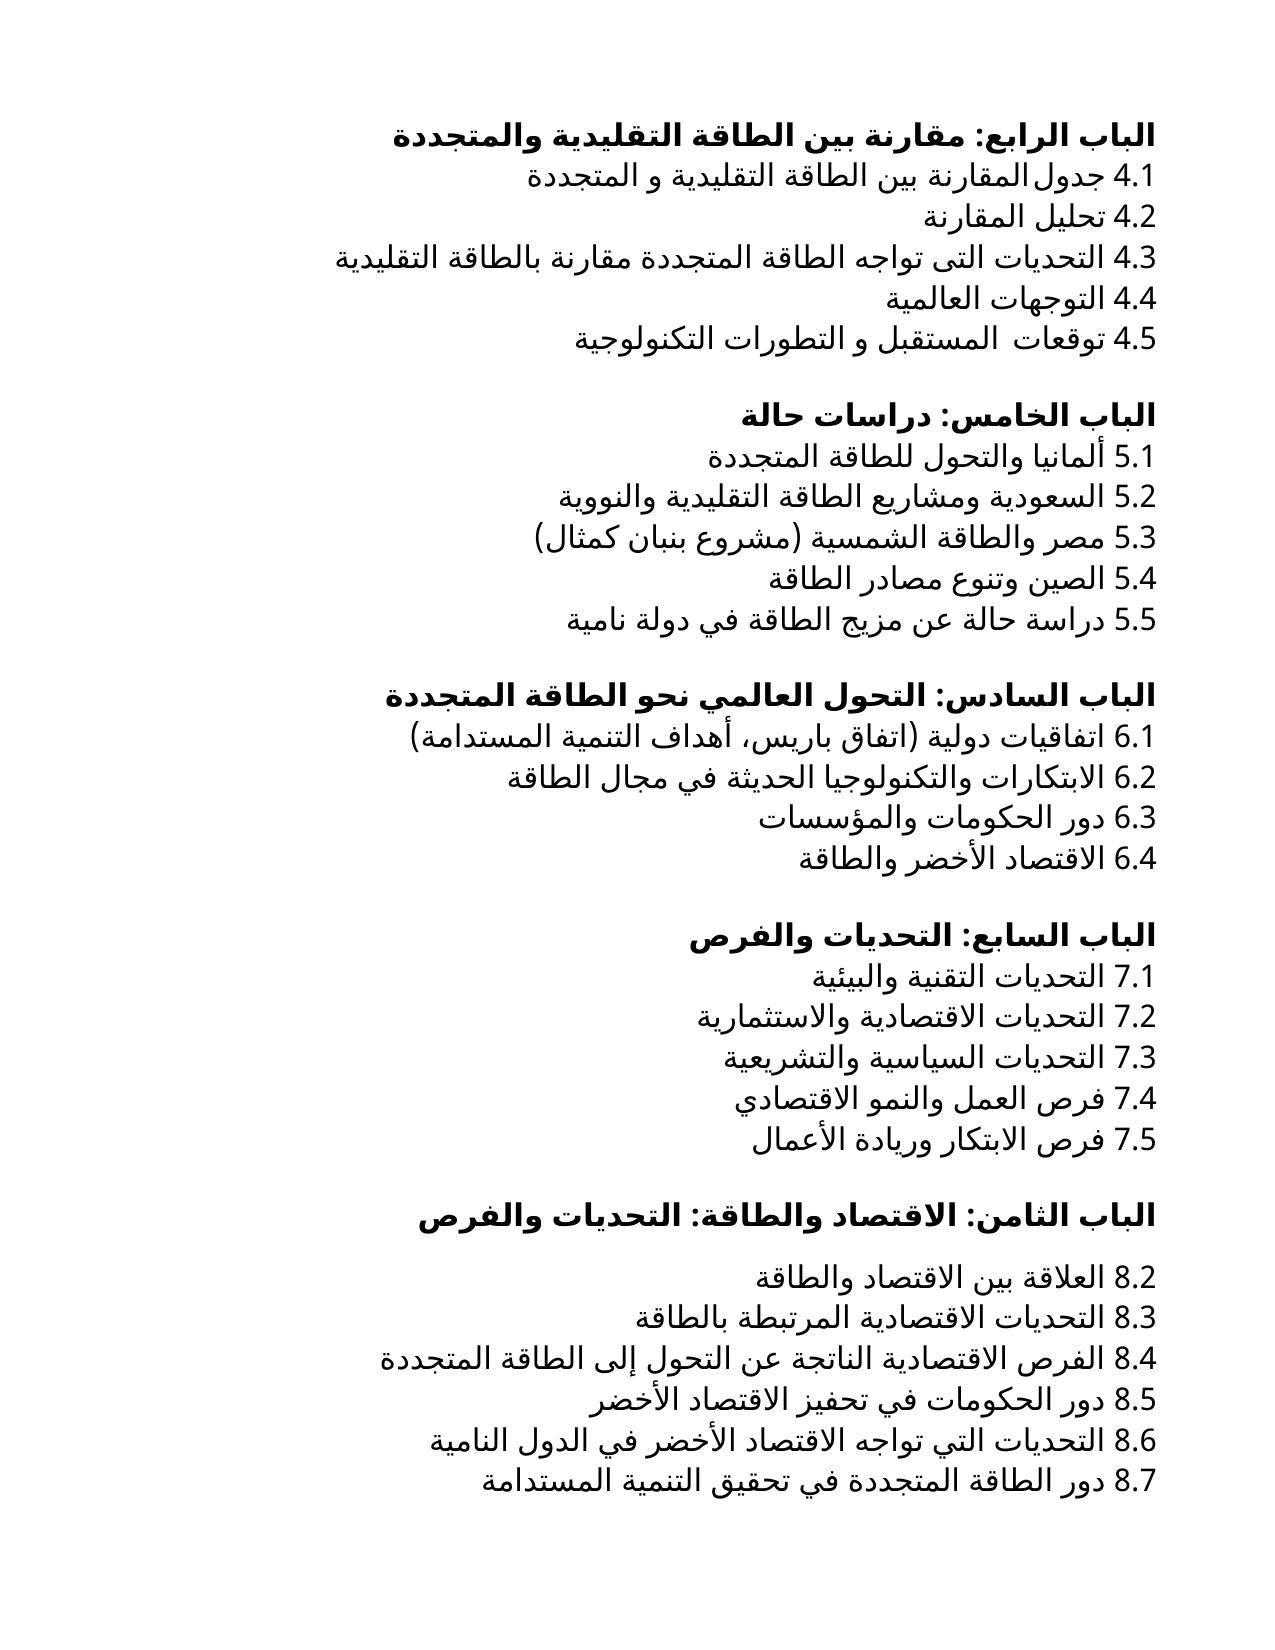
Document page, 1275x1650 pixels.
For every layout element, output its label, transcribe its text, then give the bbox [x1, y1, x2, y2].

text 8.5 دور الحكومات في تحفيز الاقتصاد الأخضر [118, 1382, 1157, 1423]
text الباب الخامس: دراسات حالة 5.1 ألمانيا والتحول للطاقة المتجددة 5.2 السعودية ومشاريع الطاقة التقليدية والنووية 5.3 مصر والطاقة الشمسية (مشروع بنبان كمثال) 5.4 الصين وتنوع مصادر الطاقة 5.5 دراسة حالة عن مزيج الطاقة في دولة نامية [118, 398, 1157, 643]
text 8.3 التحديات الاقتصادية المرتبطة بالطاقة [118, 1301, 1157, 1341]
text 8.6 التحديات التي تواجه الاقتصاد الأخضر في الدول النامية [118, 1423, 1157, 1464]
text 8.2 العلاقة بين الاقتصاد والطاقة [118, 1260, 1157, 1301]
text 8.7 دور الطاقة المتجددة في تحقيق التنمية المستدامة [118, 1464, 1157, 1504]
text 7.1 التحديات التقنية والبيئية 7.2 التحديات الاقتصادية والاستثمارية 7.3 التحديات السياسية والتشريعية 7.4 فرص العمل والنمو الاقتصادي 7.5 فرص الابتكار وريادة الأعمال [118, 959, 1157, 1163]
text 8.4 الفرص الاقتصادية الناتجة عن التحول إلى الطاقة المتجددة [118, 1341, 1157, 1382]
text الباب السابع: التحديات والفرص [118, 918, 1157, 959]
text الباب الرابع: مقارنة بين الطاقة التقليدية والمتجددة 4.1 ‫جدول‬ ‫ المقارن‬ة ‫بين الطاقة التقليدية و المتجددة‬ 4.2 تحليل‬ ‫المقارن‬ة 4.3 التحديات التى تواجه الطاقة المتجددة مقارنة بالطاقة التقليدية 4.4 التوجهات العالمية 4.5 ‫توقعات‬ ‫المستقبل و التطورات التكنولوجية [118, 118, 1157, 362]
text الباب السادس: التحول العالمي نحو الطاقة المتجددة 6.1 اتفاقيات دولية (اتفاق باريس، أهداف التنمية المستدامة) 6.2 الابتكارات والتكنولوجيا الحديثة في مجال الطاقة 6.3 دور الحكومات والمؤسسات 6.4 الاقتصاد الأخضر والطاقة [118, 679, 1157, 882]
text الباب الثامن: الاقتصاد والطاقة: التحديات والفرص [118, 1199, 1157, 1239]
